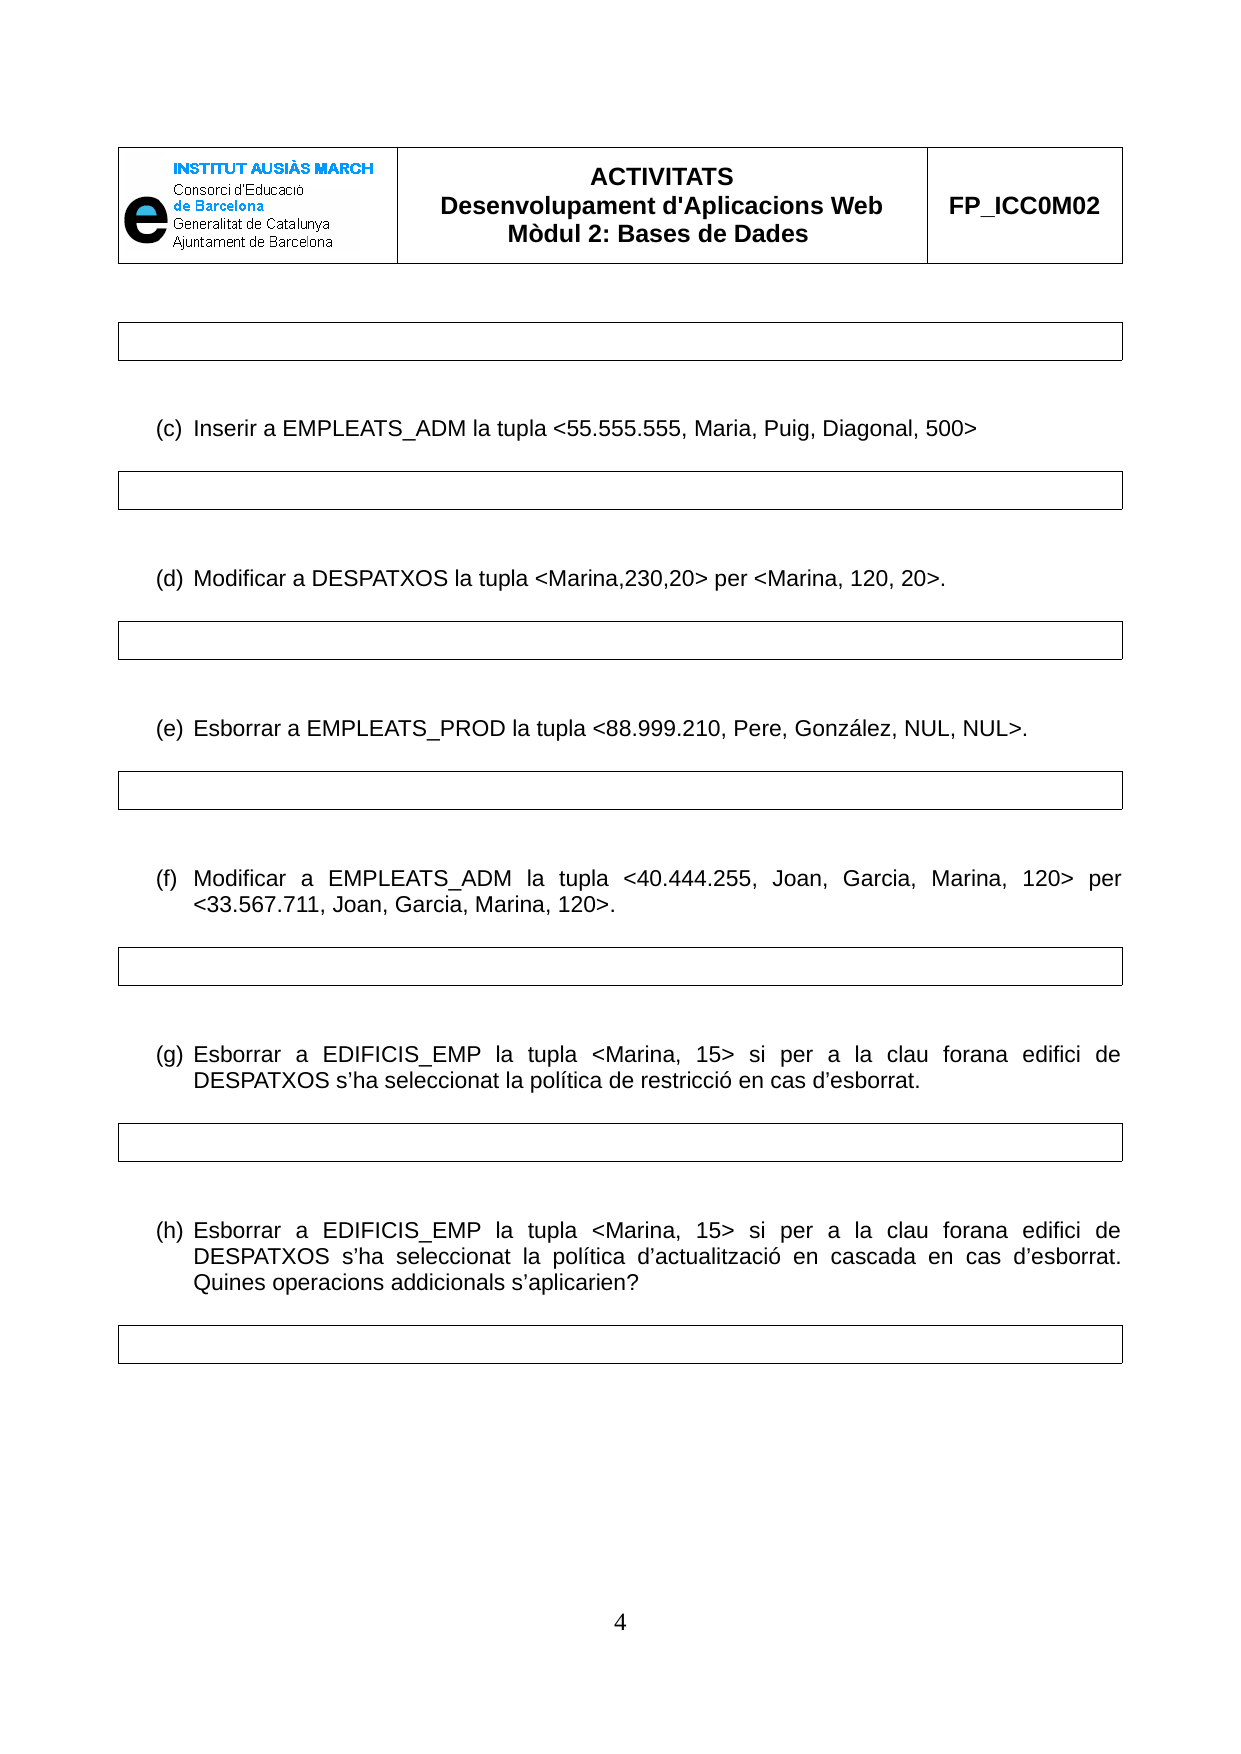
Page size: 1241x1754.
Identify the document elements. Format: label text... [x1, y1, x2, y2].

table_header [119, 323, 1122, 359]
table_header [119, 1326, 1122, 1363]
list Esborrar a EDIFICIS_EMP la tupla <Marina, 15> si per a la clau forana edifici de DESPATXOS s’ha seleccionat la política de restricció en cas d’esborrat. [156, 1041, 1122, 1093]
table_header [119, 948, 1122, 984]
list Esborrar a EDIFICIS_EMP la tupla <Marina, 15> si per a la clau forana edifici de DESPATXOS s’ha seleccionat la política d’actualització en cascada en cas d’esborrat. Quines operacions addicionals s’aplicarien? [156, 1217, 1122, 1296]
list Esborrar a EMPLEATS_PROD la tupla <88.999.210, Pere, González, NUL, NUL>. [156, 715, 1122, 741]
table_header [119, 622, 1122, 659]
table_header [119, 772, 1122, 808]
table_header [119, 472, 1122, 509]
list Modificar a DESPATXOS la tupla <Marina,230,20> per <Marina, 120, 20>. [156, 565, 1122, 591]
table_header [119, 1124, 1122, 1161]
list Inserir a EMPLEATS_ADM la tupla <55.555.555, Maria, Puig, Diagonal, 500> [156, 415, 1122, 442]
picture [123, 152, 382, 258]
list Modificar a EMPLEATS_ADM la tupla <40.444.255, Joan, Garcia, Marina, 120> per <33.567.711, Joan, Garcia, Marina, 120>. [156, 864, 1122, 917]
